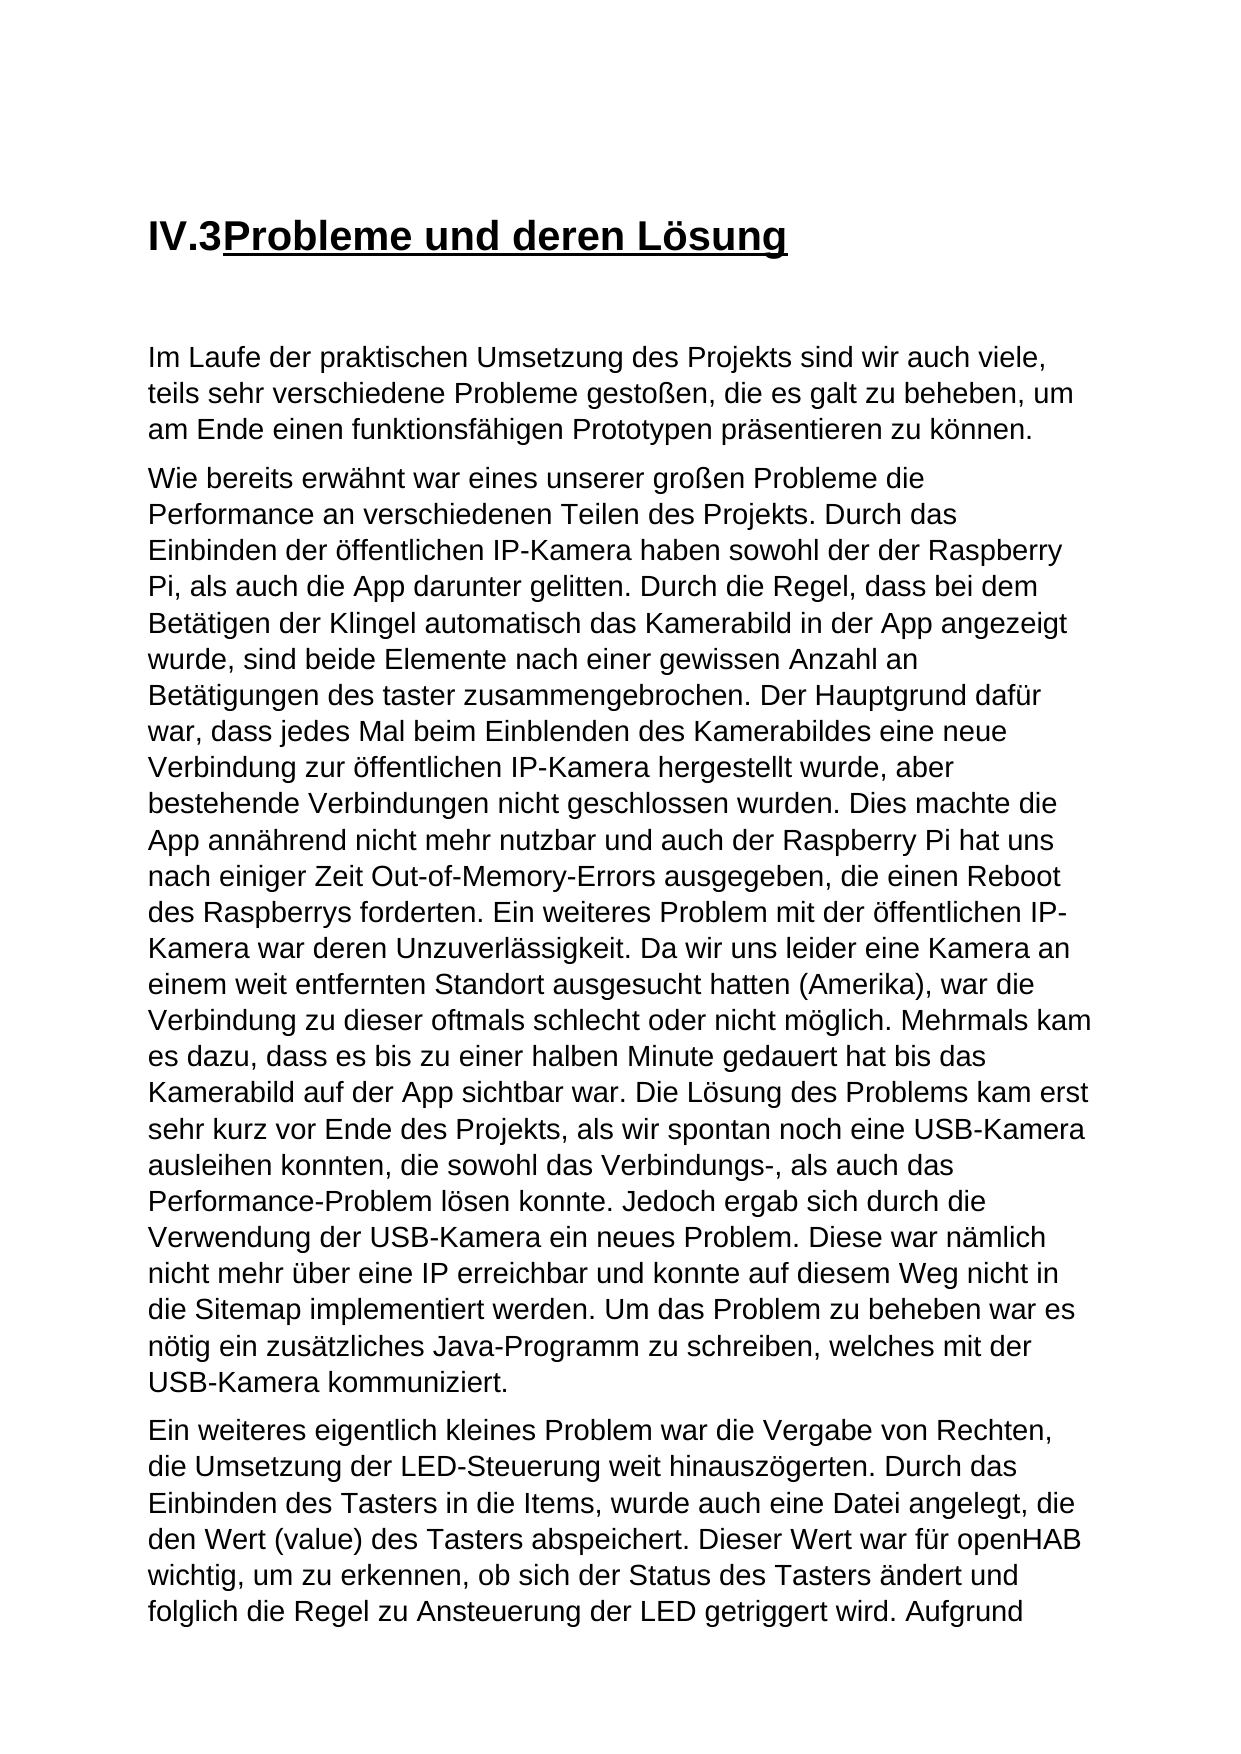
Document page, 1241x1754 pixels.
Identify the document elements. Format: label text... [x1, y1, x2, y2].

text Im Laufe der praktischen Umsetzung des Projekts sind wir auch viele, teils sehr verschiedene Probleme gestoßen, die es galt zu beheben, um am Ende einen funktionsfähigen Prototypen präsentieren zu können. [148, 340, 1093, 446]
text Ein weiteres eigentlich kleines Problem war die Vergabe von Rechten, die Umsetzung der LED-Steuerung weit hinauszögerten. Durch das Einbinden des Tasters in die Items, wurde auch eine Datei angelegt, die den Wert (value) des Tasters abspeichert. Dieser Wert war für openHAB wichtig, um zu erkennen, ob sich der Status des Tasters ändert und folglich die Regel zu Ansteuerung der LED getriggert wird. Aufgrund [148, 1413, 1093, 1628]
text Wie bereits erwähnt war eines unserer großen Probleme die Performance an verschiedenen Teilen des Projekts. Durch das Einbinden der öffentlichen IP-Kamera haben sowohl der der Raspberry Pi, als auch die App darunter gelitten. Durch die Regel, dass bei dem Betätigen der Klingel automatisch das Kamerabild in der App angezeigt wurde, sind beide Elemente nach einer gewissen Anzahl an Betätigungen des taster zusammengebrochen. Der Hauptgrund dafür war, dass jedes Mal beim Einblenden des Kamerabildes eine neue Verbindung zur öffentlichen IP-Kamera hergestellt wurde, aber bestehende Verbindungen nicht geschlossen wurden. Dies machte die App annährend nicht mehr nutzbar und auch der Raspberry Pi hat uns nach einiger Zeit Out-of-Memory-Errors ausgegeben, die einen Reboot des Raspberrys forderten. Ein weiteres Problem mit der öffentlichen IP-Kamera war deren Unzuverlässigkeit. Da wir uns leider eine Kamera an einem weit entfernten Standort ausgesucht hatten (Amerika), war die Verbindung zu dieser oftmals schlecht oder nicht möglich. Mehrmals kam es dazu, dass es bis zu einer halben Minute gedauert hat bis das Kamerabild auf der App sichtbar war. Die Lösung des Problems kam erst sehr kurz vor Ende des Projekts, als wir spontan noch eine USB-Kamera ausleihen konnten, die sowohl das Verbindungs-, als auch das Performance-Problem lösen konnte. Jedoch ergab sich durch die Verwendung der USB-Kamera ein neues Problem. Diese war nämlich nicht mehr über eine IP erreichbar und konnte auf diesem Weg nicht in die Sitemap implementiert werden. Um das Problem zu beheben war es nötig ein zusätzliches Java-Programm zu schreiben, welches mit der USB-Kamera kommuniziert. [148, 461, 1093, 1398]
list Probleme und deren Lösung [148, 212, 1093, 260]
